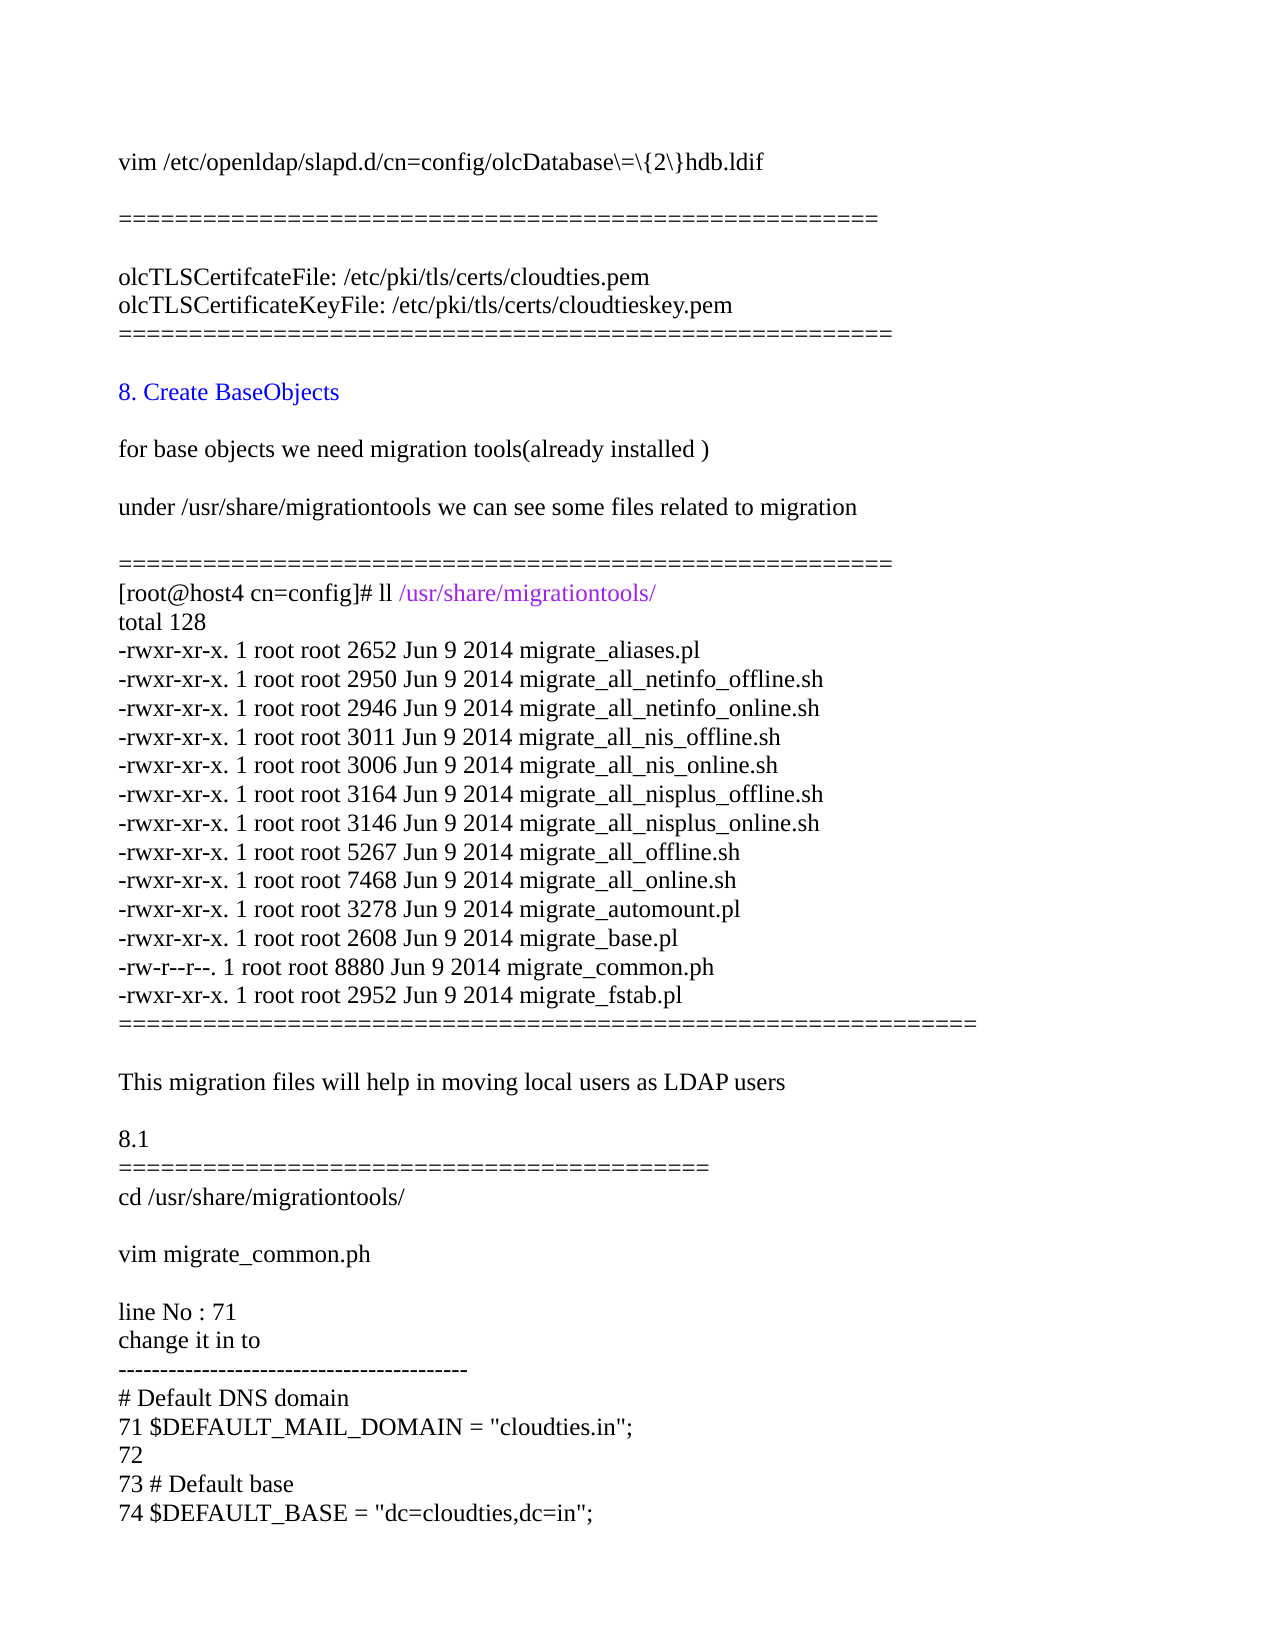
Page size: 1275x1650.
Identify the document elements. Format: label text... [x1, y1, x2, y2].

text vim /etc/openldap/slapd.d/cn=config/olcDatabase\=\{2\}hdb.ldif ====================================================== olcTLSCertifcateFile: /etc/pki/tls/certs/cloudties.pem olcTLSCertificateKeyFile: /etc/pki/tls/certs/cloudtieskey.pem ======================================================= 8. Create BaseObjects for base objects we need migration tools(already installed ) under /usr/share/migrationtools we can see some files related to migration ======================================================= [root@host4 cn=config]# ll /usr/share/migrationtools/ total 128 -rwxr-xr-x. 1 root root 2652 Jun 9 2014 migrate_aliases.pl -rwxr-xr-x. 1 root root 2950 Jun 9 2014 migrate_all_netinfo_offline.sh -rwxr-xr-x. 1 root root 2946 Jun 9 2014 migrate_all_netinfo_online.sh -rwxr-xr-x. 1 root root 3011 Jun 9 2014 migrate_all_nis_offline.sh -rwxr-xr-x. 1 root root 3006 Jun 9 2014 migrate_all_nis_online.sh -rwxr-xr-x. 1 root root 3164 Jun 9 2014 migrate_all_nisplus_offline.sh -rwxr-xr-x. 1 root root 3146 Jun 9 2014 migrate_all_nisplus_online.sh -rwxr-xr-x. 1 root root 5267 Jun 9 2014 migrate_all_offline.sh -rwxr-xr-x. 1 root root 7468 Jun 9 2014 migrate_all_online.sh -rwxr-xr-x. 1 root root 3278 Jun 9 2014 migrate_automount.pl -rwxr-xr-x. 1 root root 2608 Jun 9 2014 migrate_base.pl -rw-r--r--. 1 root root 8880 Jun 9 2014 migrate_common.ph -rwxr-xr-x. 1 root root 2952 Jun 9 2014 migrate_fstab.pl ============================================================= This migration files will help in moving local users as LDAP users 8.1 ========================================== cd /usr/share/migrationtools/ vim migrate_common.ph line No : 71 change it in to ------------------------------------------ # Default DNS domain 71 $DEFAULT_MAIL_DOMAIN = "cloudties.in"; 72 73 # Default base 74 $DEFAULT_BASE = "dc=cloudties,dc=in"; [118, 118, 1157, 1527]
